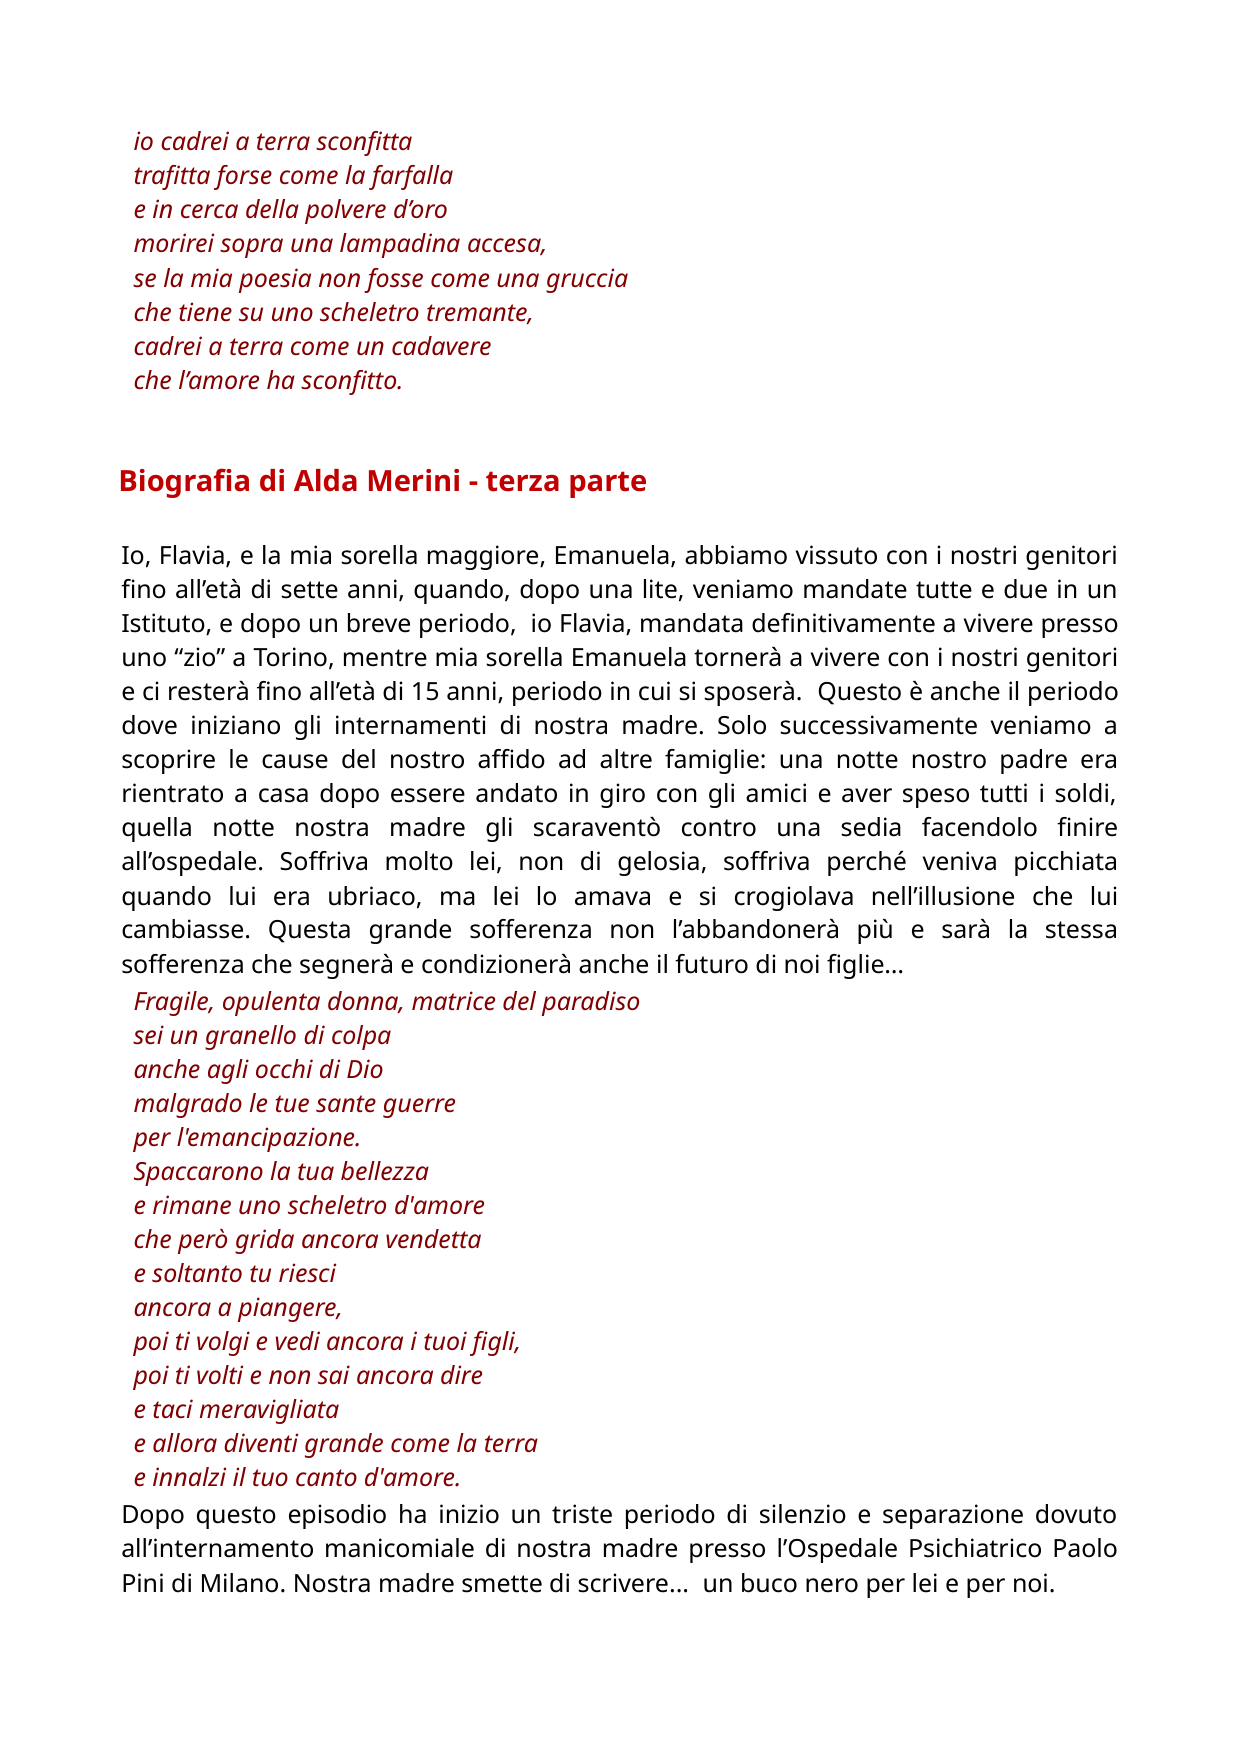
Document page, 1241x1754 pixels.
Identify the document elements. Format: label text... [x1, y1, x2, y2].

table_header [118, 118, 1122, 432]
table_header Fragile, opulenta donna, matrice del paradiso sei un granello di colpa anche agli occhi di Dio malgrado le tue sante guerre per l'emancipazione. Spaccarono la tua bellezza e rimane uno scheletro d'amore che però grida ancora vendetta e soltanto tu riesci ancora a piangere, poi ti volgi e vedi ancora i tuoi figli, poi ti volti e non sai ancora dire e taci meravigliata e allora diventi grande come la terra e innalzi il tuo canto d'amore. [130, 980, 1119, 1497]
table_header [121, 121, 130, 429]
text Biografia di Alda Merini - terza parte [118, 461, 1122, 500]
table_header Io, Flavia, e la mia sorella maggiore, Emanuela, abbiamo vissuto con i nostri genitori fino all’età di sette anni, quando, dopo una lite, veniamo mandate tutte e due in un Istituto, e dopo un breve periodo, io Flavia, mandata definitivamente a vivere presso uno “zio” a Torino, mentre mia sorella Emanuela tornerà a vivere con i nostri genitori e ci resterà fino all’età di 15 anni, periodo in cui si sposerà. Questo è anche il periodo dove iniziano gli internamenti di nostra madre. Solo successivamente veniamo a scoprire le cause del nostro affido ad altre famiglie: una notte nostro padre era rientrato a casa dopo essere andato in giro con gli amici e aver speso tutti i soldi, quella notte nostra madre gli scaraventò contro una sedia facendolo finire all’ospedale. Soffriva molto lei, non di gelosia, soffriva perché veniva picchiata quando lui era ubriaco, ma lei lo amava e si crogiolava nell’illusione che lui cambiasse. Questa grande sofferenza non l’abbandonerà più e sarà la stessa sofferenza che segnerà e condizionerà anche il futuro di noi figlie… Dopo questo episodio ha inizio un triste periodo di silenzio e separazione dovuto all’internamento manicomiale di nostra madre presso l’Ospedale Psichiatrico Paolo Pini di Milano. Nostra madre smette di scrivere... un buco nero per lei e per noi. [118, 535, 1122, 1632]
table_header io cadrei a terra sconfitta trafitta forse come la farfalla e in cerca della polvere d’oro morirei sopra una lampadina accesa, se la mia poesia non fosse come una gruccia che tiene su uno scheletro tremante, cadrei a terra come un cadavere che l’amore ha sconfitto. [130, 121, 1119, 429]
table_header [121, 980, 130, 1497]
